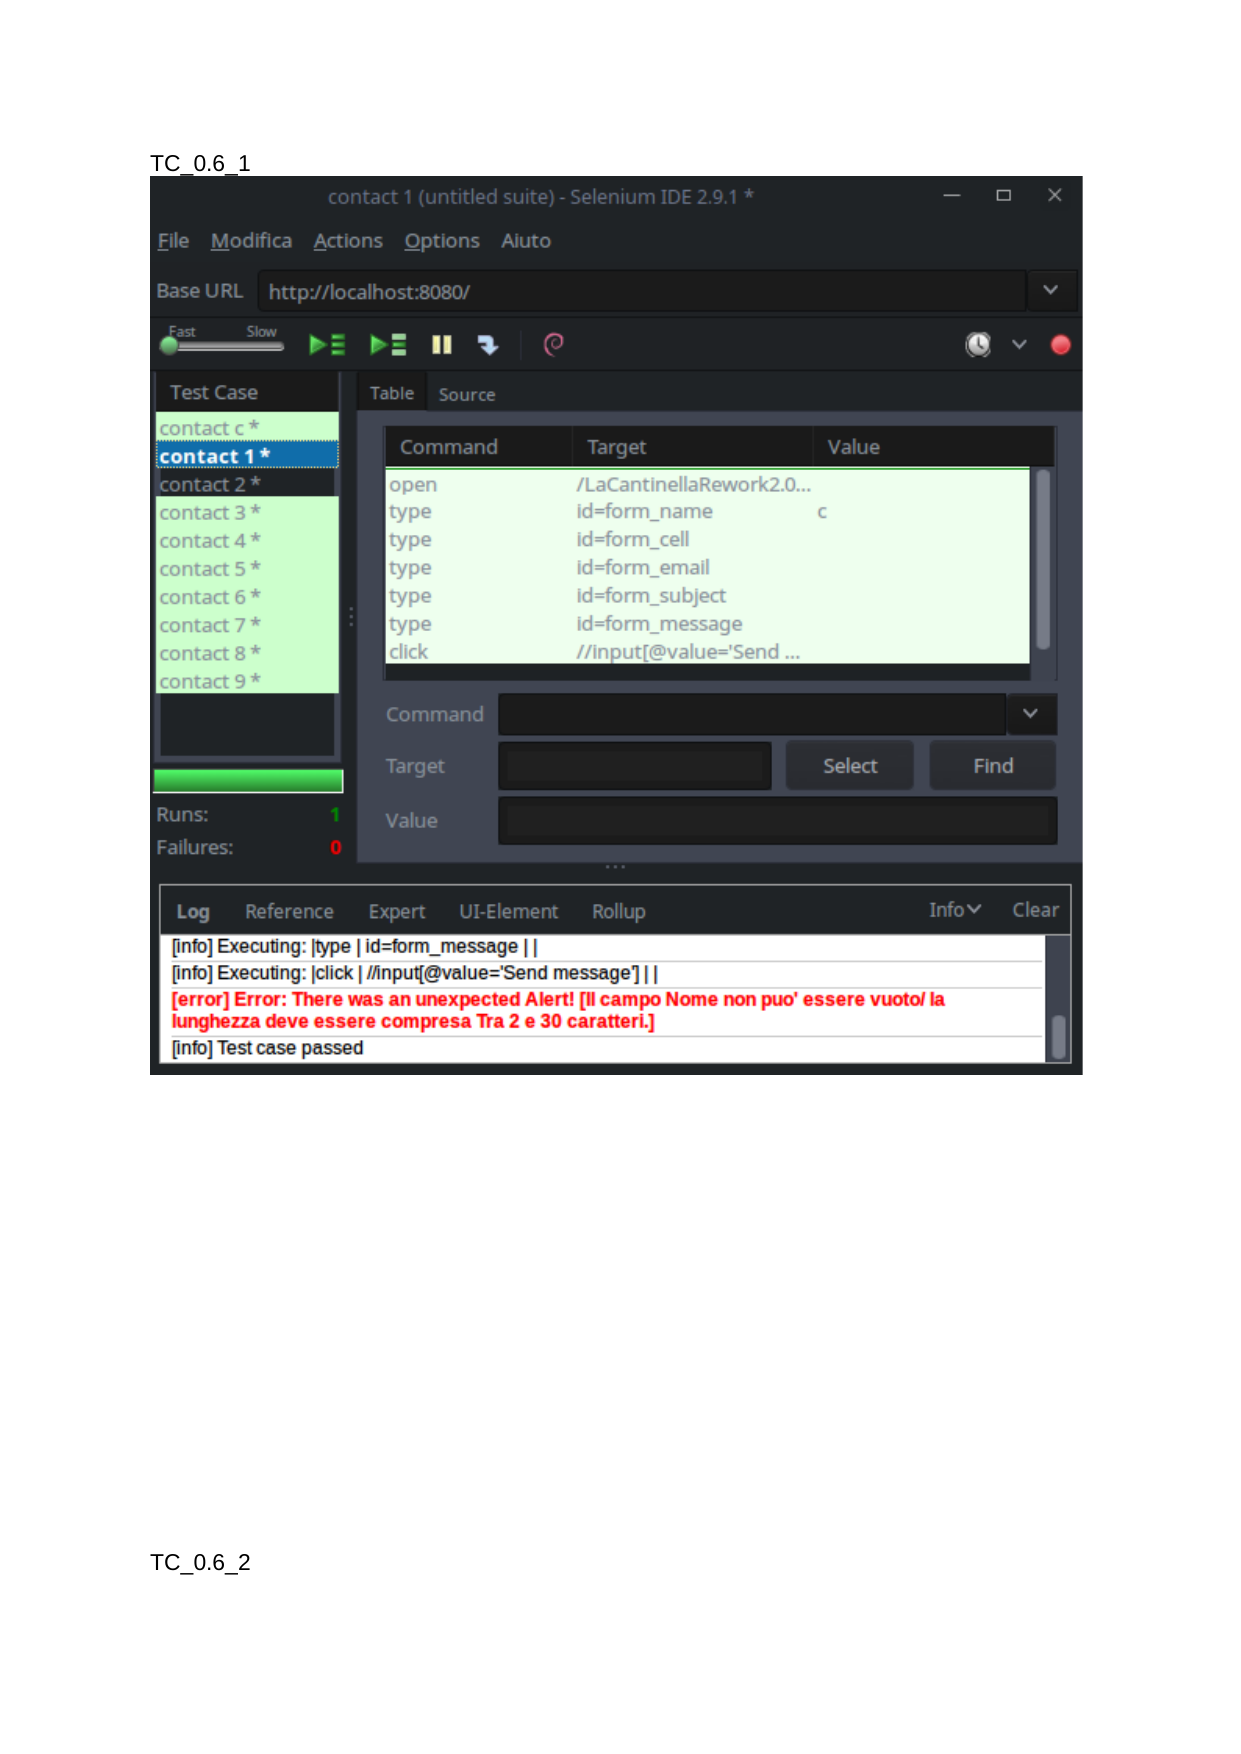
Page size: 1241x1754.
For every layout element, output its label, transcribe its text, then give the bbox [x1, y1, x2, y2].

text TC_0.6_2 [150, 1549, 1090, 1576]
text TC_0.6_1 [150, 150, 1090, 176]
picture [150, 176, 1083, 1075]
